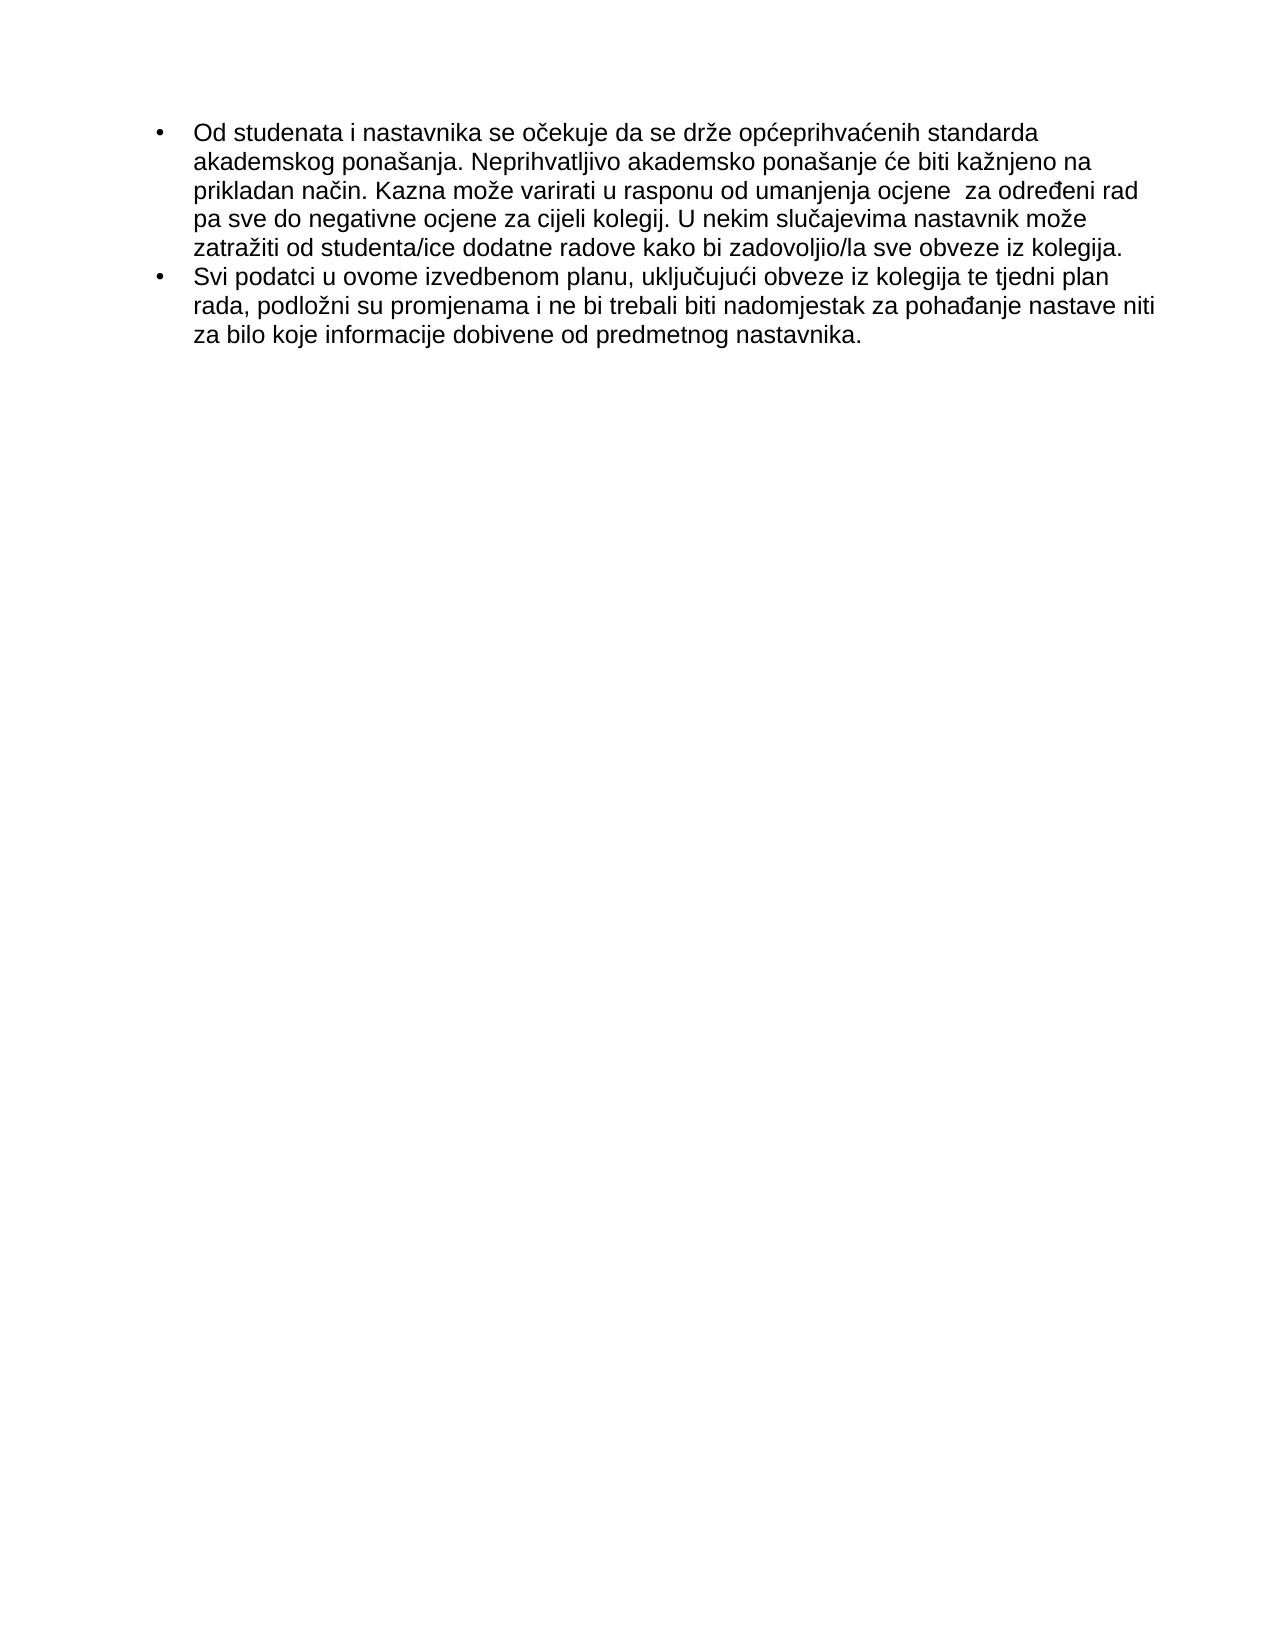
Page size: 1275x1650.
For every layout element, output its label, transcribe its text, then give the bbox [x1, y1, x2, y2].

list Od studenata i nastavnika se očekuje da se drže općeprihvaćenih standarda akademskog ponašanja. Neprihvatljivo akademsko ponašanje će biti kažnjeno na prikladan način. Kazna može varirati u rasponu od umanjenja ocjene za određeni rad pa sve do negativne ocjene za cijeli kolegij. U nekim slučajevima nastavnik može zatražiti od studenta/ice dodatne radove kako bi zadovoljio/la sve obveze iz kolegija. [156, 118, 1157, 262]
list Svi podatci u ovome izvedbenom planu, uključujući obveze iz kolegija te tjedni plan rada, podložni su promjenama i ne bi trebali biti nadomjestak za pohađanje nastave niti za bilo koje informacije dobivene od predmetnog nastavnika. [156, 262, 1157, 348]
